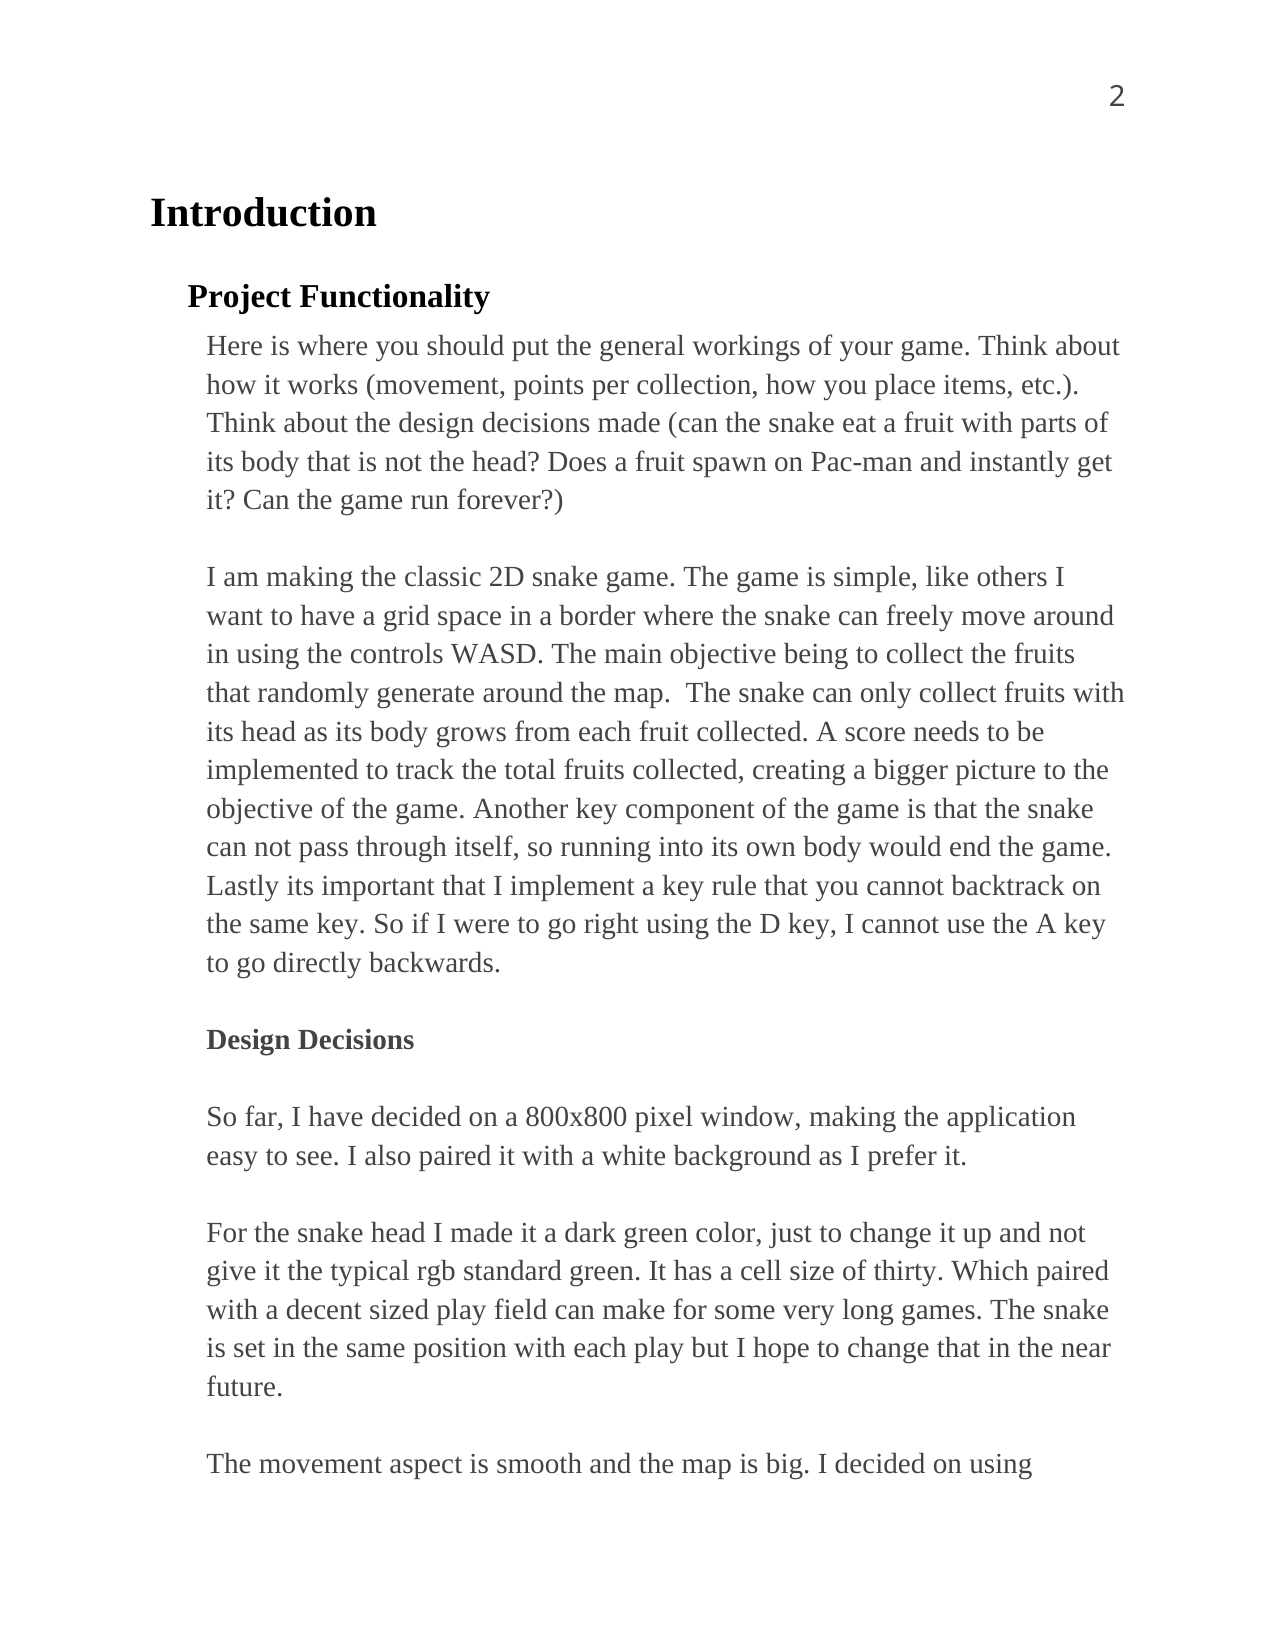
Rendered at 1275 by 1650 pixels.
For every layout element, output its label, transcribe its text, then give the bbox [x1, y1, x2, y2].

text I am making the classic 2D snake game. The game is simple, like others I want to have a grid space in a border where the snake can freely move around in using the controls WASD. The main objective being to collect the fruits that randomly generate around the map. The snake can only collect fruits with its head as its body grows from each fruit collected. A score needs to be implemented to track the total fruits collected, creating a bigger picture to the objective of the game. Another key component of the game is that the snake can not pass through itself, so running into its own body would end the game. Lastly its important that I implement a key rule that you cannot backtrack on the same key. So if I were to go right using the D key, I cannot use the A key to go directly backwards. Design Decisions [206, 559, 1125, 1056]
text So far, I have decided on a 800x800 pixel window, making the application easy to see. I also paired it with a white background as I prefer it. For the snake head I made it a dark green color, just to change it up and not give it the typical rgb standard green. It has a cell size of thirty. Which paired with a decent sized play field can make for some very long games. The snake is set in the same position with each play but I hope to change that in the near future. The movement aspect is smooth and the map is big. I decided on using [206, 1099, 1125, 1479]
subtitle Project Functionality [187, 276, 1125, 314]
subtitle Introduction [150, 187, 1125, 235]
text Here is where you should put the general workings of your game. Think about how it works (movement, points per collection, how you place items, etc.). Think about the design decisions made (can the snake eat a fruit with parts of its body that is not the head? Does a fruit spawn on Pac-man and instantly get it? Can the game run forever?) [206, 328, 1125, 516]
